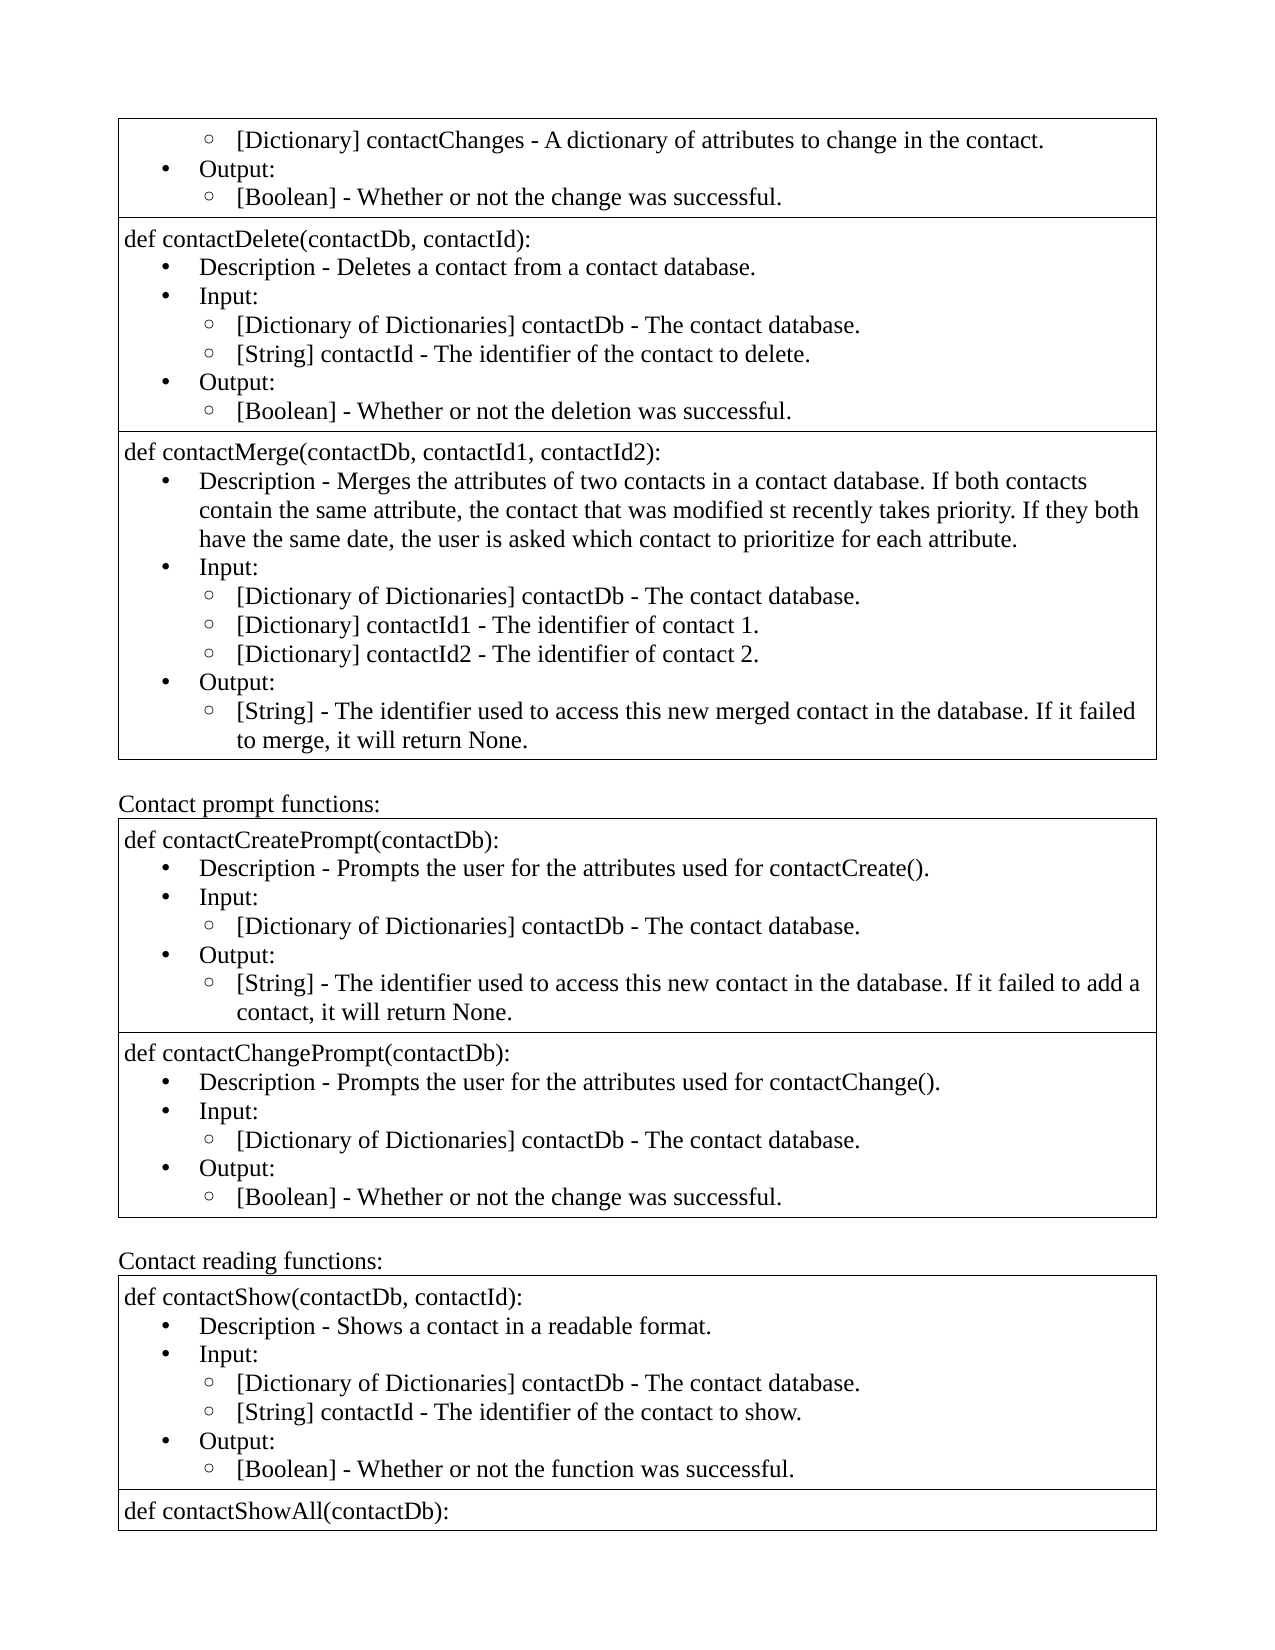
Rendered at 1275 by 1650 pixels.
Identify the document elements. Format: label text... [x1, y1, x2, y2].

table_cell def contactDelete(contactDb, contactId): Description - Deletes a contact from a contact database. Input: [Dictionary of Dictionaries] contactDb - The contact database. [String] contactId - The identifier of the contact to delete. Output: [Boolean] - Whether or not the deletion was successful. [119, 218, 1156, 431]
table_cell def contactMerge(contactDb, contactId1, contactId2): Description - Merges the attributes of two contacts in a contact database. If both contacts contain the same attribute, the contact that was modified st recently takes priority. If they both have the same date, the user is asked which contact to prioritize for each attribute. Input: [Dictionary of Dictionaries] contactDb - The contact database. [Dictionary] contactId1 - The identifier of contact 1. [Dictionary] contactId2 - The identifier of contact 2. Output: [String] - The identifier used to access this new merged contact in the database. If it failed to merge, it will return None. [119, 432, 1156, 759]
table_header def contactCreatePrompt(contactDb): Description - Prompts the user for the attributes used for contactCreate(). Input: [Dictionary of Dictionaries] contactDb - The contact database. Output: [String] - The identifier used to access this new contact in the database. If it failed to add a contact, it will return None. [119, 819, 1156, 1032]
table_cell def contactChangePrompt(contactDb): Description - Prompts the user for the attributes used for contactChange(). Input: [Dictionary of Dictionaries] contactDb - The contact database. Output: [Boolean] - Whether or not the change was successful. [119, 1033, 1156, 1217]
text Contact reading functions: [118, 1246, 1157, 1275]
table_cell def contactChange(contactDb, contactId, contactChanges): Description - Changes attributes in a contact database contact. Input: [Dictionary of Dictionaries] contactDb - The contact database. [String] contactId - The identifier of the contact to change. [Dictionary] contactChanges - A dictionary of attributes to change in the contact. Output: [Boolean] - Whether or not the change was successful. [119, 119, 1156, 217]
table_header def contactShow(contactDb, contactId): Description - Shows a contact in a readable format. Input: [Dictionary of Dictionaries] contactDb - The contact database. [String] contactId - The identifier of the contact to show. Output: [Boolean] - Whether or not the function was successful. [119, 1276, 1156, 1489]
text Contact prompt functions: [118, 789, 1157, 818]
table_cell def contactShowAll(contactDb): Description - Shows all contacts in a database in a readable format. Input: [Dictionary of Dictionaries] contactDb - The contact database. Output: [Boolean] - Whether or not the function was successful. [119, 1490, 1156, 1530]
